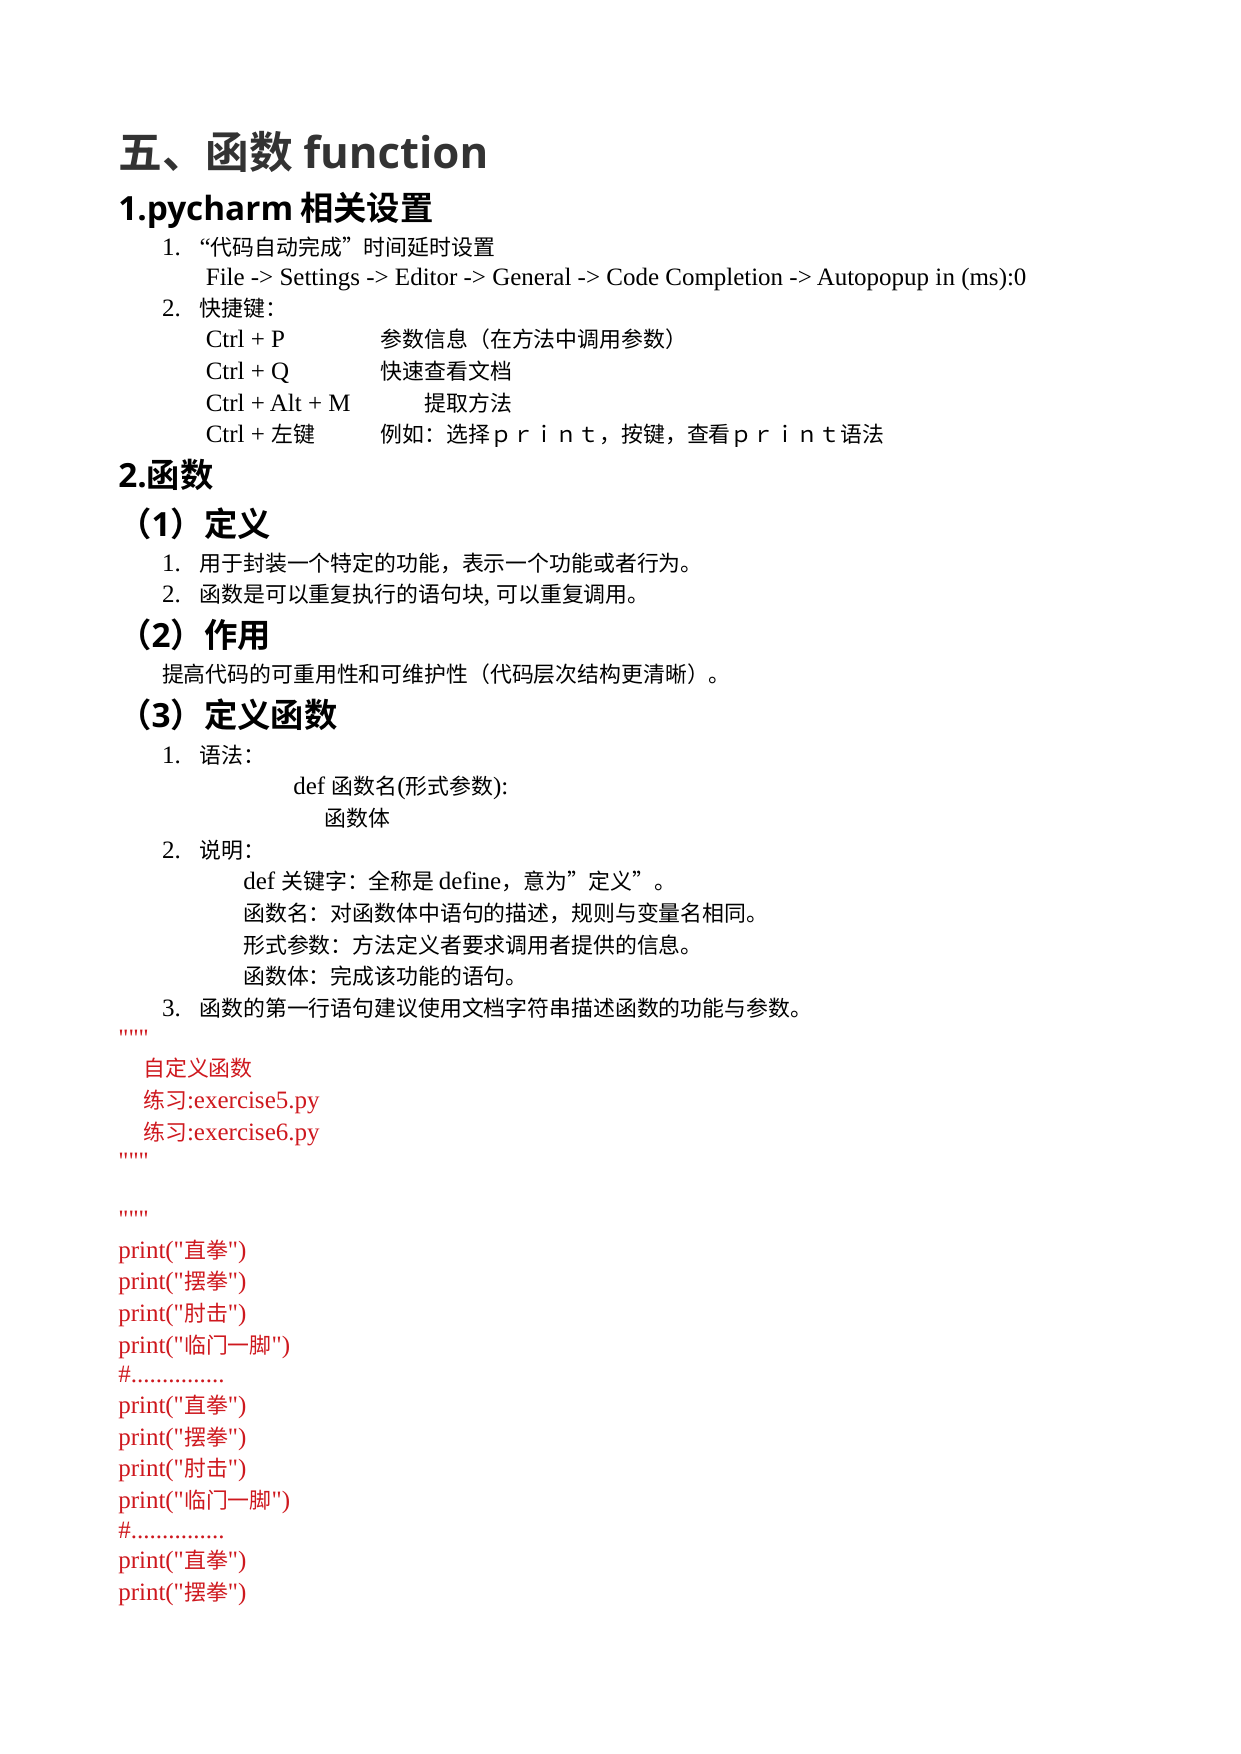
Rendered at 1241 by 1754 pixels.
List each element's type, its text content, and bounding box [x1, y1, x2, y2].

list 函数的第一行语句建议使用文档字符串描述函数的功能与参数。 [162, 991, 1122, 1023]
list """ [118, 1023, 1122, 1051]
list print("摆拳") [118, 1264, 1122, 1296]
text Ctrl + Alt + M 提取方法 [162, 386, 1122, 417]
list 函数名：对函数体中语句的描述，规则与变量名相同。 [243, 896, 1122, 928]
text （1）定义 [118, 497, 1122, 546]
list 快捷键： [162, 291, 1122, 322]
list print("肘击") [118, 1296, 1122, 1328]
text File -> Settings -> Editor -> General -> Code Completion -> Autopopup in (ms):0 [162, 262, 1122, 291]
text 2.函数 [118, 449, 1122, 497]
text Ctrl + P 参数信息（在方法中调用参数） [162, 322, 1122, 354]
text 函数体 [293, 801, 1122, 833]
list 形式参数：方法定义者要求调用者提供的信息。 [243, 928, 1122, 959]
list 练习:exercise5.py [118, 1083, 1122, 1115]
list print("摆拳") [118, 1420, 1122, 1451]
list print("直拳") [118, 1388, 1122, 1420]
list 函数体：完成该功能的语句。 [243, 959, 1122, 991]
list #............... [118, 1359, 1122, 1388]
list """ [118, 1146, 1122, 1175]
list def 关键字：全称是define，意为”定义”。 [243, 864, 1122, 896]
text （3）定义函数 [118, 689, 1122, 738]
list print("临门一脚") [118, 1483, 1122, 1515]
list 练习:exercise6.py [118, 1115, 1122, 1146]
list #............... [118, 1515, 1122, 1543]
text 提高代码的可重用性和可维护性（代码层次结构更清晰）。 [118, 657, 1122, 689]
list print("直拳") [118, 1543, 1122, 1575]
text def 函数名(形式参数): [293, 769, 1122, 801]
list （2）作用 [118, 609, 1122, 657]
list """ [118, 1204, 1122, 1233]
list print("临门一脚") [118, 1328, 1122, 1359]
list 用于封装一个特定的功能，表示一个功能或者行为。 [162, 546, 1122, 577]
list 自定义函数 [118, 1051, 1122, 1083]
list 语法： [162, 738, 1122, 769]
subtitle 五、函数 function [118, 118, 1122, 182]
text Ctrl + 左键 例如：选择ｐｒｉｎｔ，按键，查看ｐｒｉｎｔ语法 [162, 417, 1122, 449]
list print("直拳") [118, 1233, 1122, 1264]
list print("摆拳") [118, 1575, 1122, 1607]
list print("肘击") [118, 1451, 1122, 1483]
list 函数是可以重复执行的语句块, 可以重复调用。 [162, 577, 1122, 609]
subtitle 1.pycharm相关设置 [118, 182, 1122, 230]
list 说明： [162, 833, 1122, 864]
text Ctrl + Q 快速查看文档 [162, 354, 1122, 386]
list “代码自动完成”时间延时设置 [162, 230, 1122, 262]
